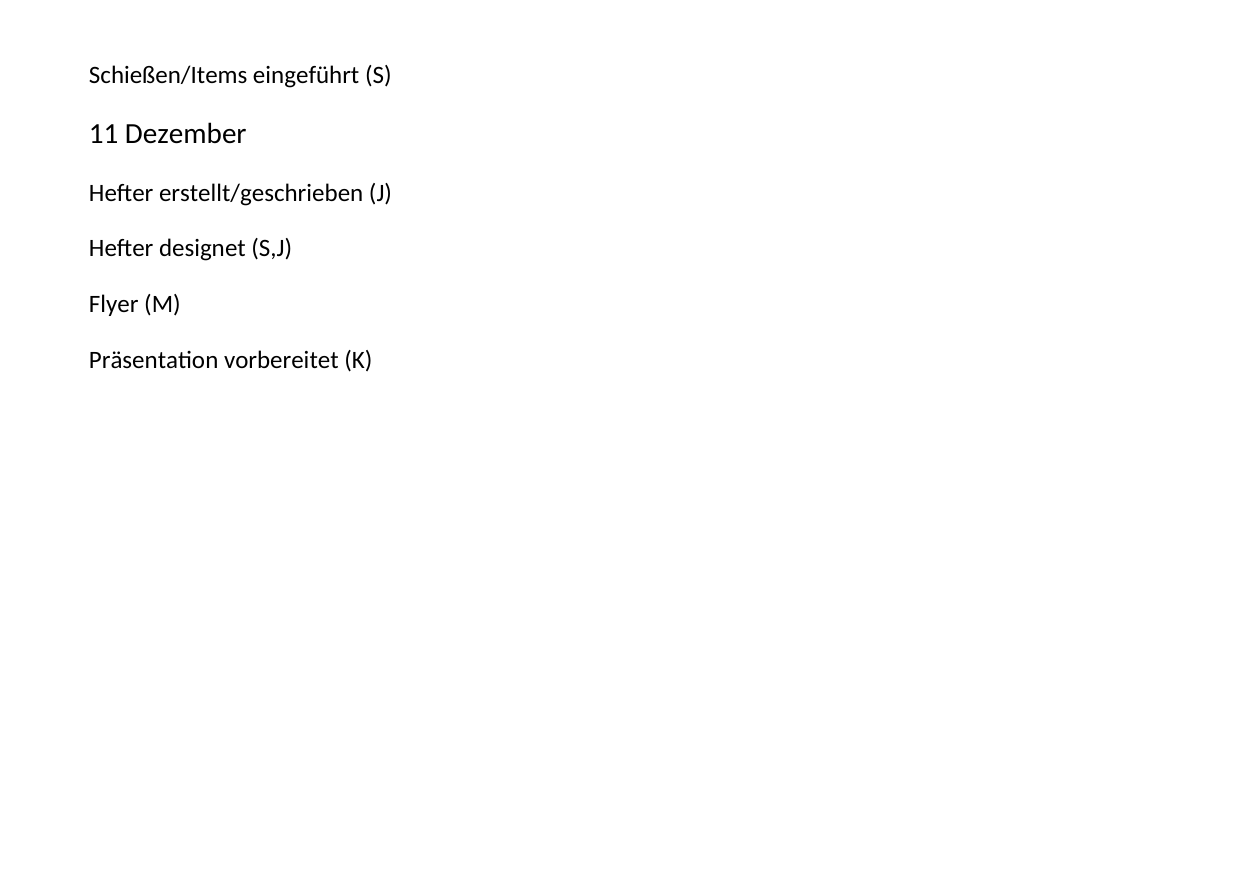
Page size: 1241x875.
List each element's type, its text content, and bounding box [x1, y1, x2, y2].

text 11 Dezember [89, 115, 1152, 151]
text Hefter erstellt/geschrieben (J) [89, 177, 1152, 207]
text Schießen/Items eingeführt (S) [89, 59, 1152, 89]
text Hefter designet (S,J) [89, 232, 1152, 263]
text Präsentation vorbereitet (K) [89, 344, 1152, 375]
text Flyer (M) [89, 288, 1152, 319]
